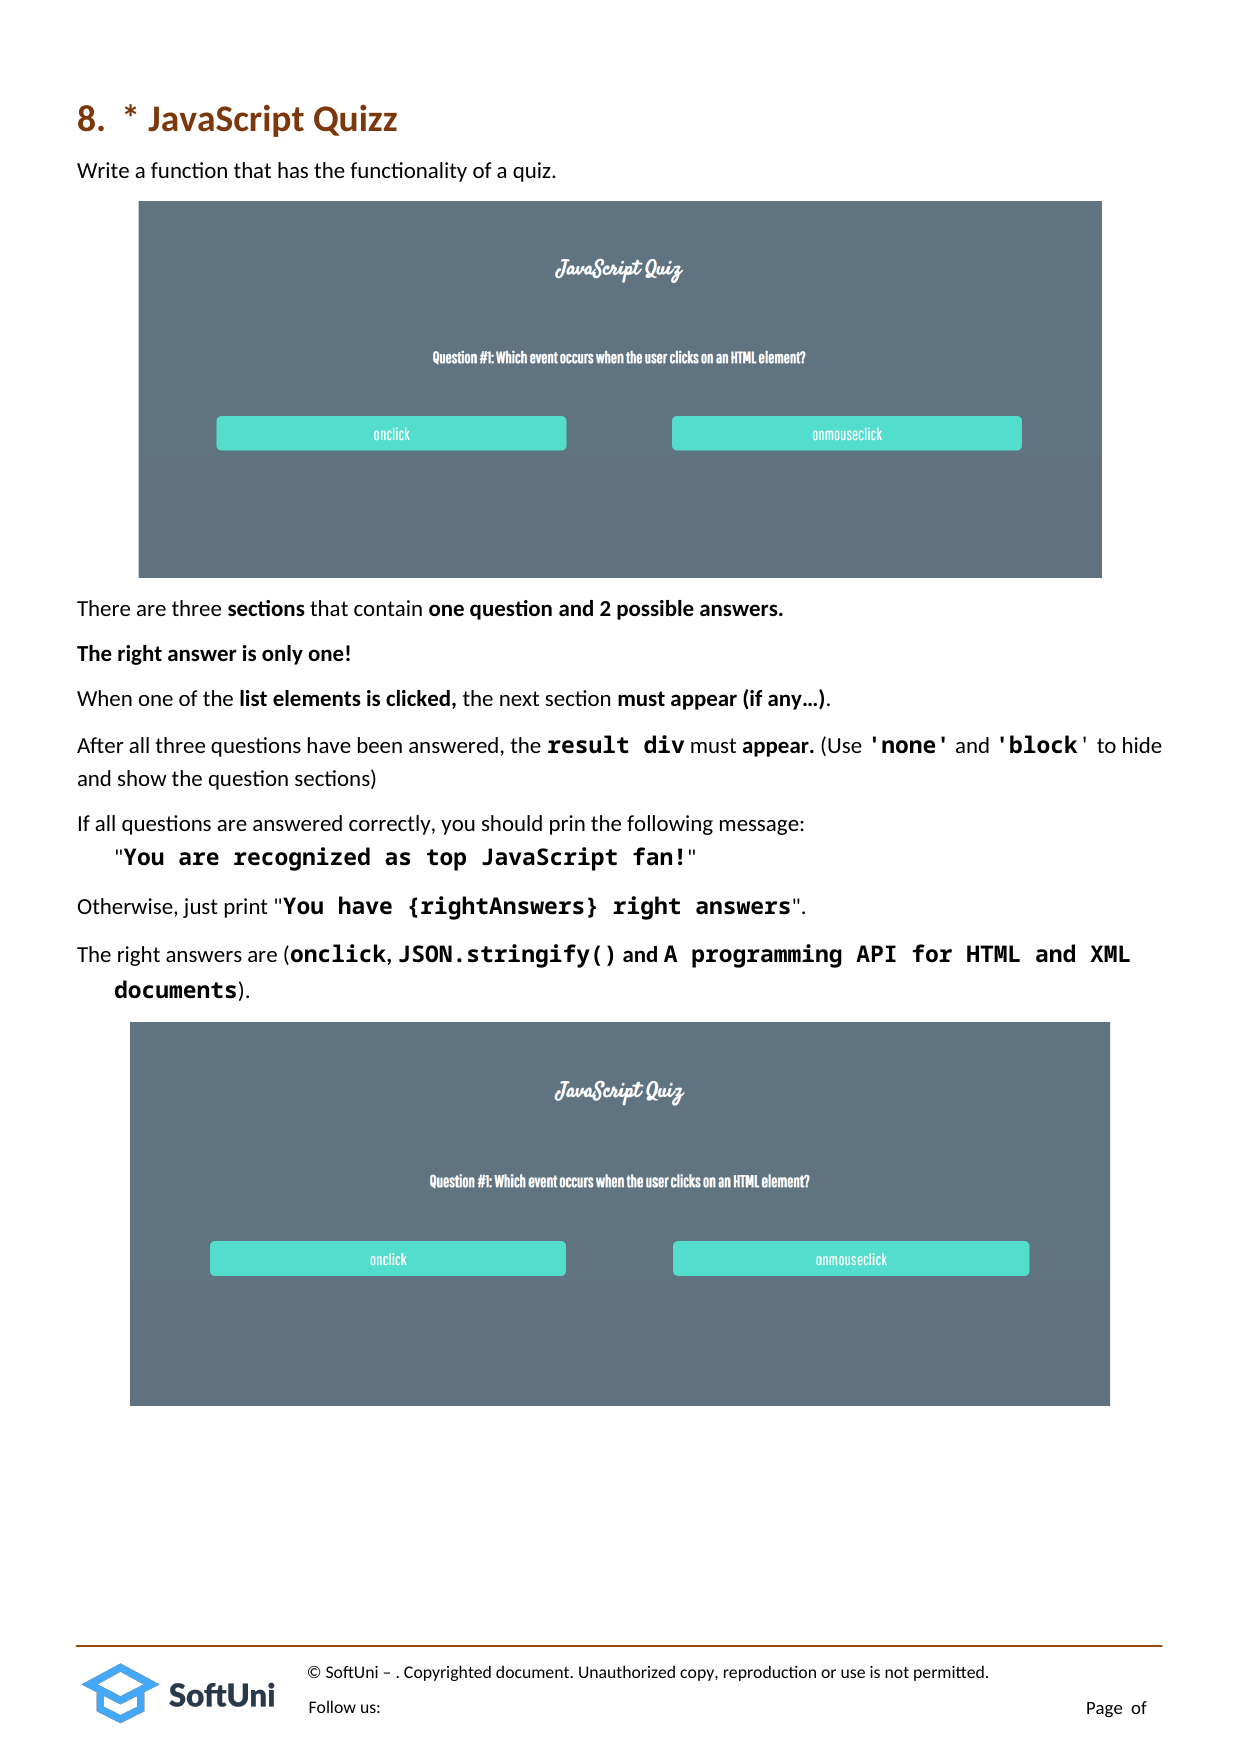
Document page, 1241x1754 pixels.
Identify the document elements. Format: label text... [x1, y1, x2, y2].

text There are three sections that contain one question and 2 possible answers. [77, 594, 1163, 622]
picture [75, 1658, 281, 1729]
text Write a function that has the functionality of a quiz. [77, 156, 1163, 184]
picture [130, 1022, 1110, 1406]
subtitle * JavaScript Quizz [77, 95, 1163, 141]
text Otherwise, just print "You have {rightAnswers} right answers". [77, 890, 1163, 921]
text The right answer is only one! [77, 639, 1163, 667]
picture [138, 201, 1102, 578]
text If all questions are answered correctly, you should prin the following message: "You are recognized as top JavaScript fan!" [77, 809, 1163, 873]
text When one of the list elements is clicked, the next section must appear (if any…). [77, 684, 1163, 712]
text The right answers are (onclick, JSON.stringify() and A programming API for HTML and XML documents). [77, 938, 1163, 1005]
text After all three questions have been answered, the result div must appear. (Use 'none' and 'block' to hide and show the question sections) [77, 728, 1163, 792]
